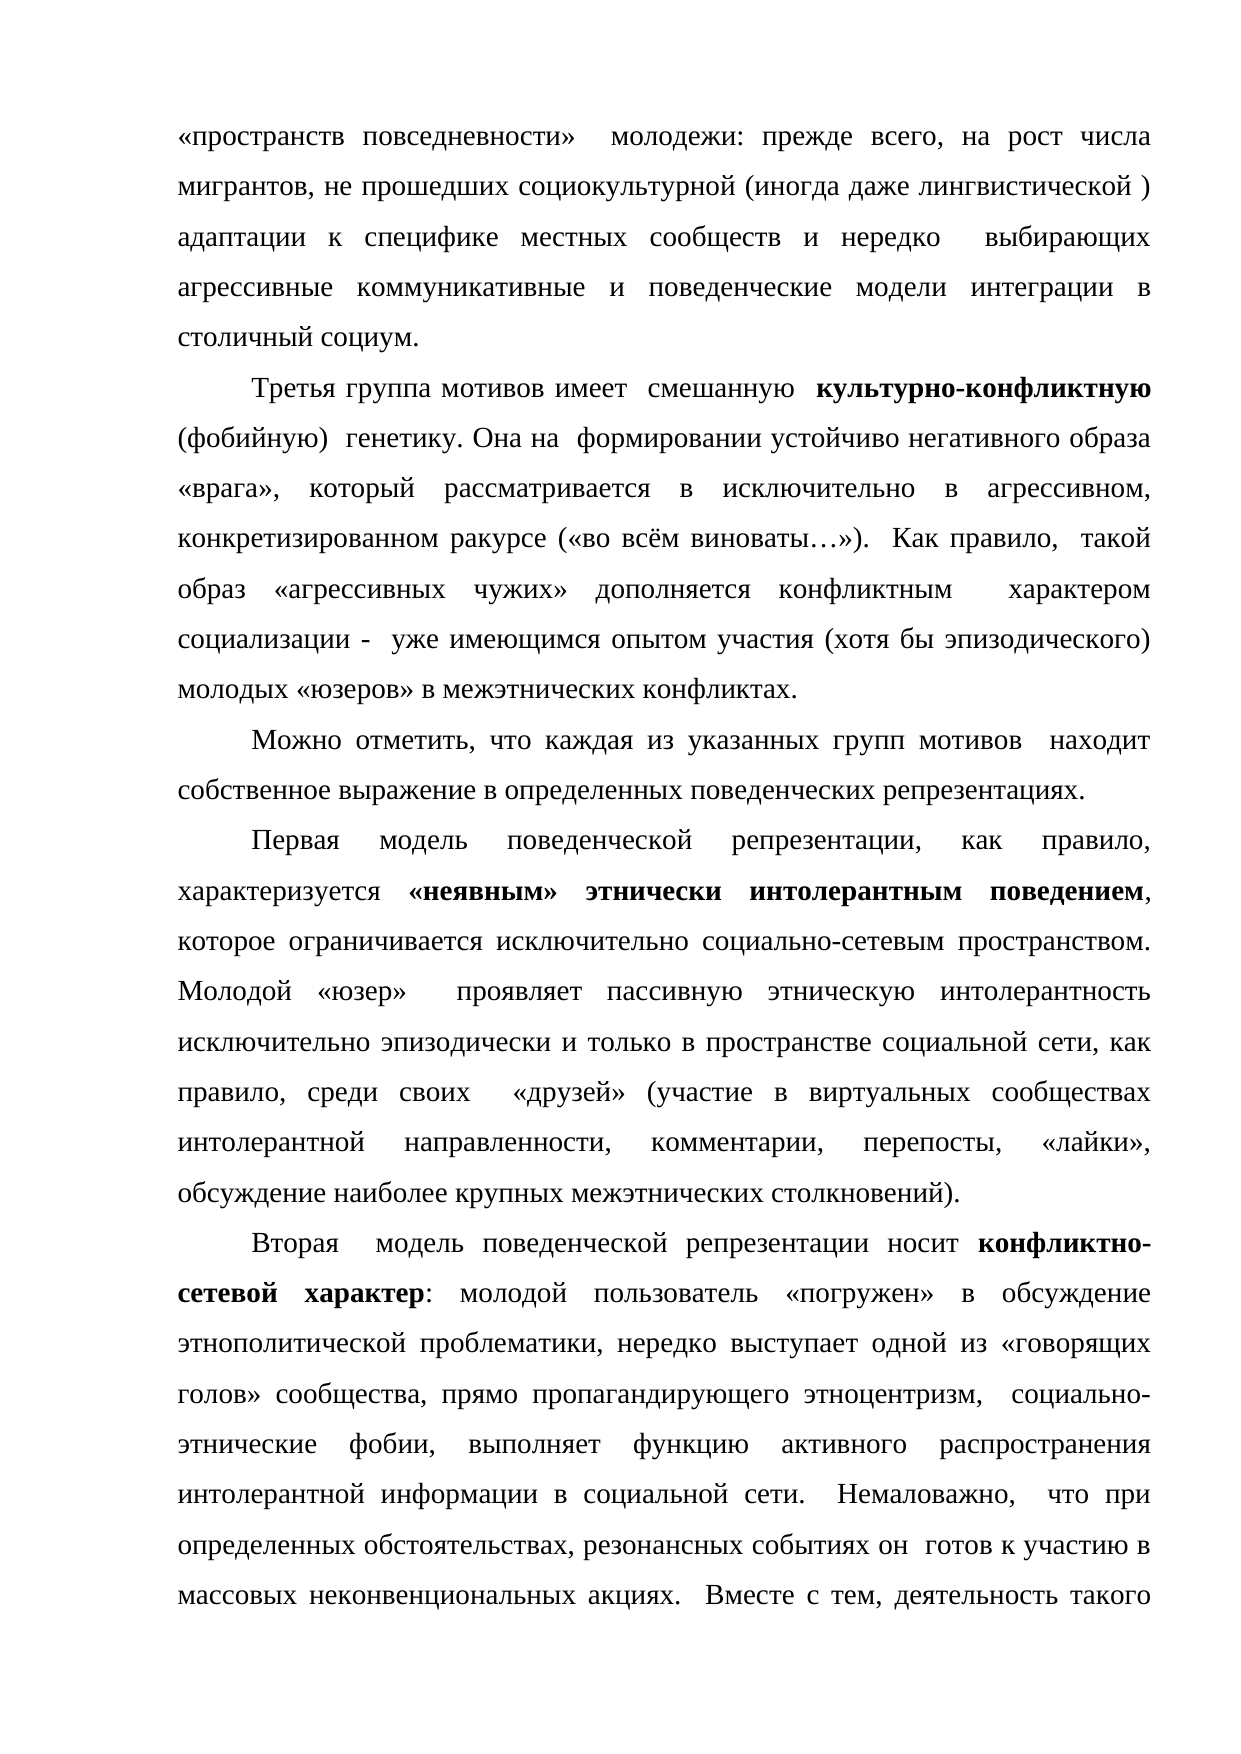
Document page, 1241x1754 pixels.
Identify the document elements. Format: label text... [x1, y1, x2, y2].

text Первая модель поведенческой репрезентации, как правило, характеризуется «неявным» этнически интолерантным поведением, которое ограничивается исключительно социально-сетевым пространством. Молодой «юзер» проявляет пассивную этническую интолерантность исключительно эпизодически и только в пространстве социальной сети, как правило, среди своих «друзей» (участие в виртуальных сообществах интолерантной направленности, комментарии, перепосты, «лайки», обсуждение наиболее крупных межэтнических столкновений). [177, 822, 1152, 1208]
text «пространств повседневности» молодежи: прежде всего, на рост числа мигрантов, не прошедших социокультурной (иногда даже лингвистической ) адаптации к специфике местных сообществ и нередко выбирающих агрессивные коммуникативные и поведенческие модели интеграции в столичный социум. [177, 118, 1152, 353]
text Вторая модель поведенческой репрезентации носит конфликтно-сетевой характер: молодой пользователь «погружен» в обсуждение этнополитической проблематики, нередко выступает одной из «говорящих голов» сообщества, прямо пропагандирующего этноцентризм, социально-этнические фобии, выполняет функцию активного распространения интолерантной информации в социальной сети. Немаловажно, что при определенных обстоятельствах, резонансных событиях он готов к участию в массовых неконвенциональных акциях. Вместе с тем, деятельность такого [177, 1225, 1152, 1611]
text Можно отметить, что каждая из указанных групп мотивов находит собственное выражение в определенных поведенческих репрезентациях. [177, 722, 1152, 806]
text Третья группа мотивов имеет смешанную культурно-конфликтную (фобийную) генетику. Она на формировании устойчиво негативного образа «врага», который рассматривается в исключительно в агрессивном, конкретизированном ракурсе («во всём виноваты…»). Как правило, такой образ «агрессивных чужих» дополняется конфликтным характером социализации - уже имеющимся опытом участия (хотя бы эпизодического) молодых «юзеров» в межэтнических конфликтах. [177, 370, 1152, 705]
